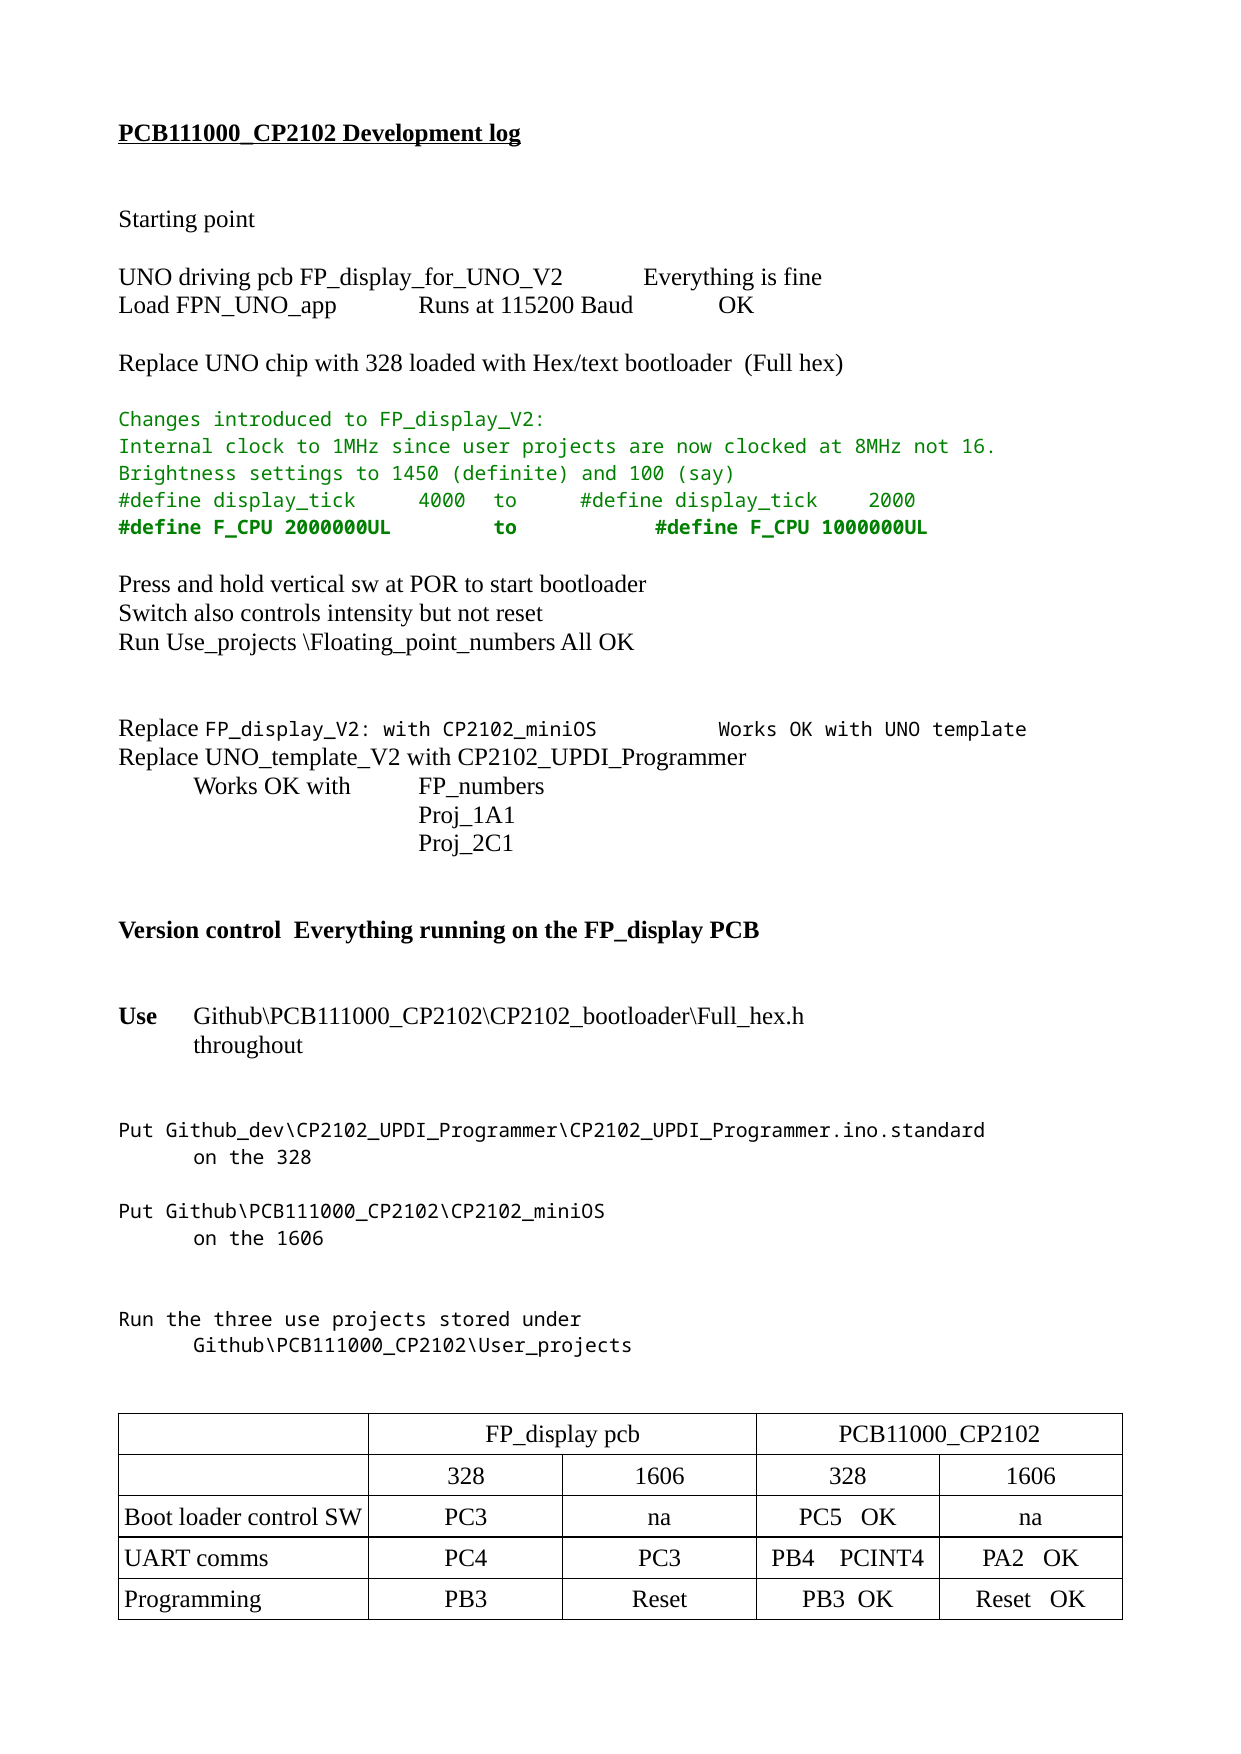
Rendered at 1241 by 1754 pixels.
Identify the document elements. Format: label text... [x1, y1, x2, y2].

table_cell PC3 [563, 1538, 756, 1578]
table_cell na [940, 1496, 1122, 1536]
table_cell PC4 [369, 1538, 562, 1578]
table_cell Reset OK [940, 1579, 1122, 1619]
text Run Use_projects \Floating_point_numbers All OK [118, 627, 1122, 656]
table_cell 1606 [940, 1455, 1122, 1495]
text Version control Everything running on the FP_display PCB [118, 915, 1122, 943]
text #define display_tick 4000 to #define display_tick 2000 [118, 487, 1122, 513]
text Use Github\PCB111000_CP2102\CP2102_bootloader\Full_hex.h [118, 1001, 1122, 1030]
text Run the three use projects stored under [118, 1305, 1122, 1332]
table_cell PC5 OK [757, 1496, 939, 1536]
text #define F_CPU 2000000UL to #define F_CPU 1000000UL [118, 513, 1122, 541]
table_cell PB3 [369, 1579, 562, 1619]
table_header FP_display pcb [369, 1414, 756, 1454]
text Switch also controls intensity but not reset [118, 598, 1122, 627]
table_cell 1606 [563, 1455, 756, 1495]
text on the 328 [118, 1143, 1122, 1170]
table_header [119, 1414, 368, 1454]
table_cell PC3 [369, 1496, 562, 1536]
text throughout [118, 1030, 1122, 1058]
text Proj_2C1 [118, 828, 1122, 857]
text on the 1606 [118, 1224, 1122, 1251]
text Put Github\PCB111000_CP2102\CP2102_miniOS [118, 1197, 1122, 1224]
table_cell Programming [119, 1579, 368, 1619]
text Replace FP_display_V2: with CP2102_miniOS Works OK with UNO template [118, 713, 1122, 742]
text Replace UNO chip with 328 loaded with Hex/text bootloader (Full hex) [118, 348, 1122, 377]
text Starting point [118, 204, 1122, 233]
text Load FPN_UNO_app Runs at 115200 Baud OK [118, 291, 1122, 319]
text Put Github_dev\CP2102_UPDI_Programmer\CP2102_UPDI_Programmer.ino.standard [118, 1116, 1122, 1143]
table_cell 328 [369, 1455, 562, 1495]
table_cell na [563, 1496, 756, 1536]
text UNO driving pcb FP_display_for_UNO_V2 Everything is fine [118, 262, 1122, 291]
text Proj_1A1 [118, 800, 1122, 828]
table_cell 328 [757, 1455, 939, 1495]
text Works OK with FP_numbers [118, 771, 1122, 800]
table_cell Boot loader control SW [119, 1496, 368, 1536]
table_header PCB11000_CP2102 [757, 1414, 1122, 1454]
text Press and hold vertical sw at POR to start bootloader [118, 569, 1122, 598]
text Brightness settings to 1450 (definite) and 100 (say) [118, 459, 1122, 487]
table_cell PA2 OK [940, 1538, 1122, 1578]
table_cell PB4 PCINT4 [757, 1538, 939, 1578]
text Replace UNO_template_V2 with CP2102_UPDI_Programmer [118, 742, 1122, 771]
text Changes introduced to FP_display_V2: [118, 406, 1122, 433]
text Internal clock to 1MHz since user projects are now clocked at 8MHz not 16. [118, 433, 1122, 459]
table_cell PB3 OK [757, 1579, 939, 1619]
table_cell Reset [563, 1579, 756, 1619]
text Github\PCB111000_CP2102\User_projects [118, 1332, 1122, 1359]
table_cell [119, 1455, 368, 1495]
table_cell UART comms [119, 1538, 368, 1578]
text PCB111000_CP2102 Development log [118, 118, 1122, 147]
